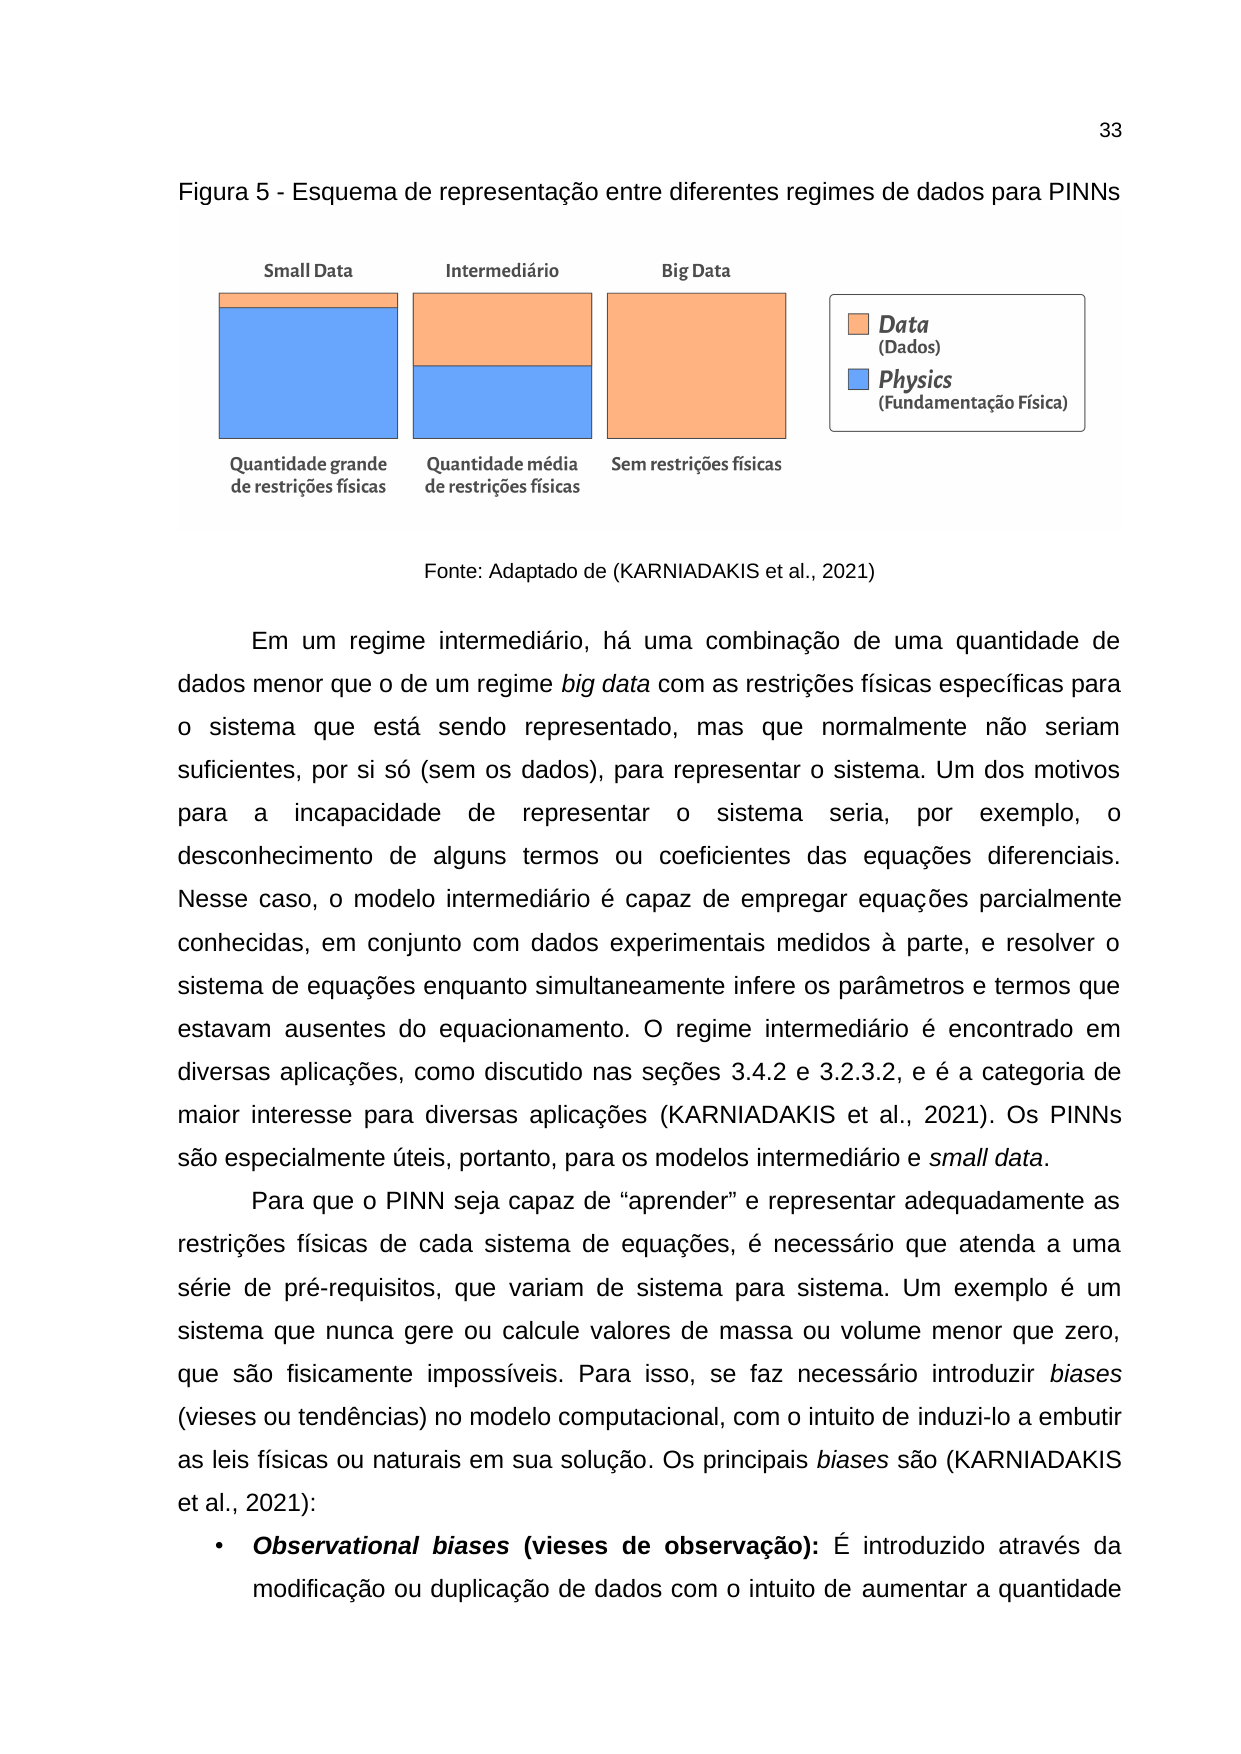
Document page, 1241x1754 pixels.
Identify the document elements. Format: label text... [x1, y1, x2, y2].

list Observational biases (vieses de observação): É introduzido através da modificação ou duplicação de dados com o intuito de aumentar a quantidade [215, 1531, 1122, 1603]
text Para que o PINN seja capaz de “aprender” e representar adequadamente as restrições físicas de cada sistema de equações, é necessário que atenda a uma série de pré-requisitos, que variam de sistema para sistema. Um exemplo é um sistema que nunca gere ou calcule valores de massa ou volume menor que zero, que são fisicamente impossíveis. Para isso, se faz necessário introduzir biases (vieses ou tendências) no modelo computacional, com o intuito de induzi-lo a embutir as leis físicas ou naturais em sua solução. Os principais biases são (KARNIADAKIS et al., 2021): [177, 1186, 1122, 1517]
text Figura 5 - Esquema de representação entre diferentes regimes de dados para PINNs [177, 177, 1122, 205]
text Em um regime intermediário, há uma combinação de uma quantidade de dados menor que o de um regime big data com as restrições físicas específicas para o sistema que está sendo representado, mas que normalmente não seriam suficientes, por si só (sem os dados), para representar o sistema. Um dos motivos para a incapacidade de representar o sistema seria, por exemplo, o desconhecimento de alguns termos ou coeficientes das equações diferenciais. Nesse caso, o modelo intermediário é capaz de empregar equações parcialmente conhecidas, em conjunto com dados experimentais medidos à parte, e resolver o sistema de equações enquanto simultaneamente infere os parâmetros e termos que estavam ausentes do equacionamento. O regime intermediário é encontrado em diversas aplicações, como discutido nas seções 3.4.2 e 3.2.3.2, e é a categoria de maior interesse para diversas aplicações (KARNIADAKIS et al., 2021). Os PINNs são especialmente úteis, portanto, para os modelos intermediário e small data. [177, 626, 1122, 1172]
text Fonte: Adaptado de (KARNIADAKIS et al., 2021) [177, 558, 1122, 582]
picture [177, 205, 1123, 530]
